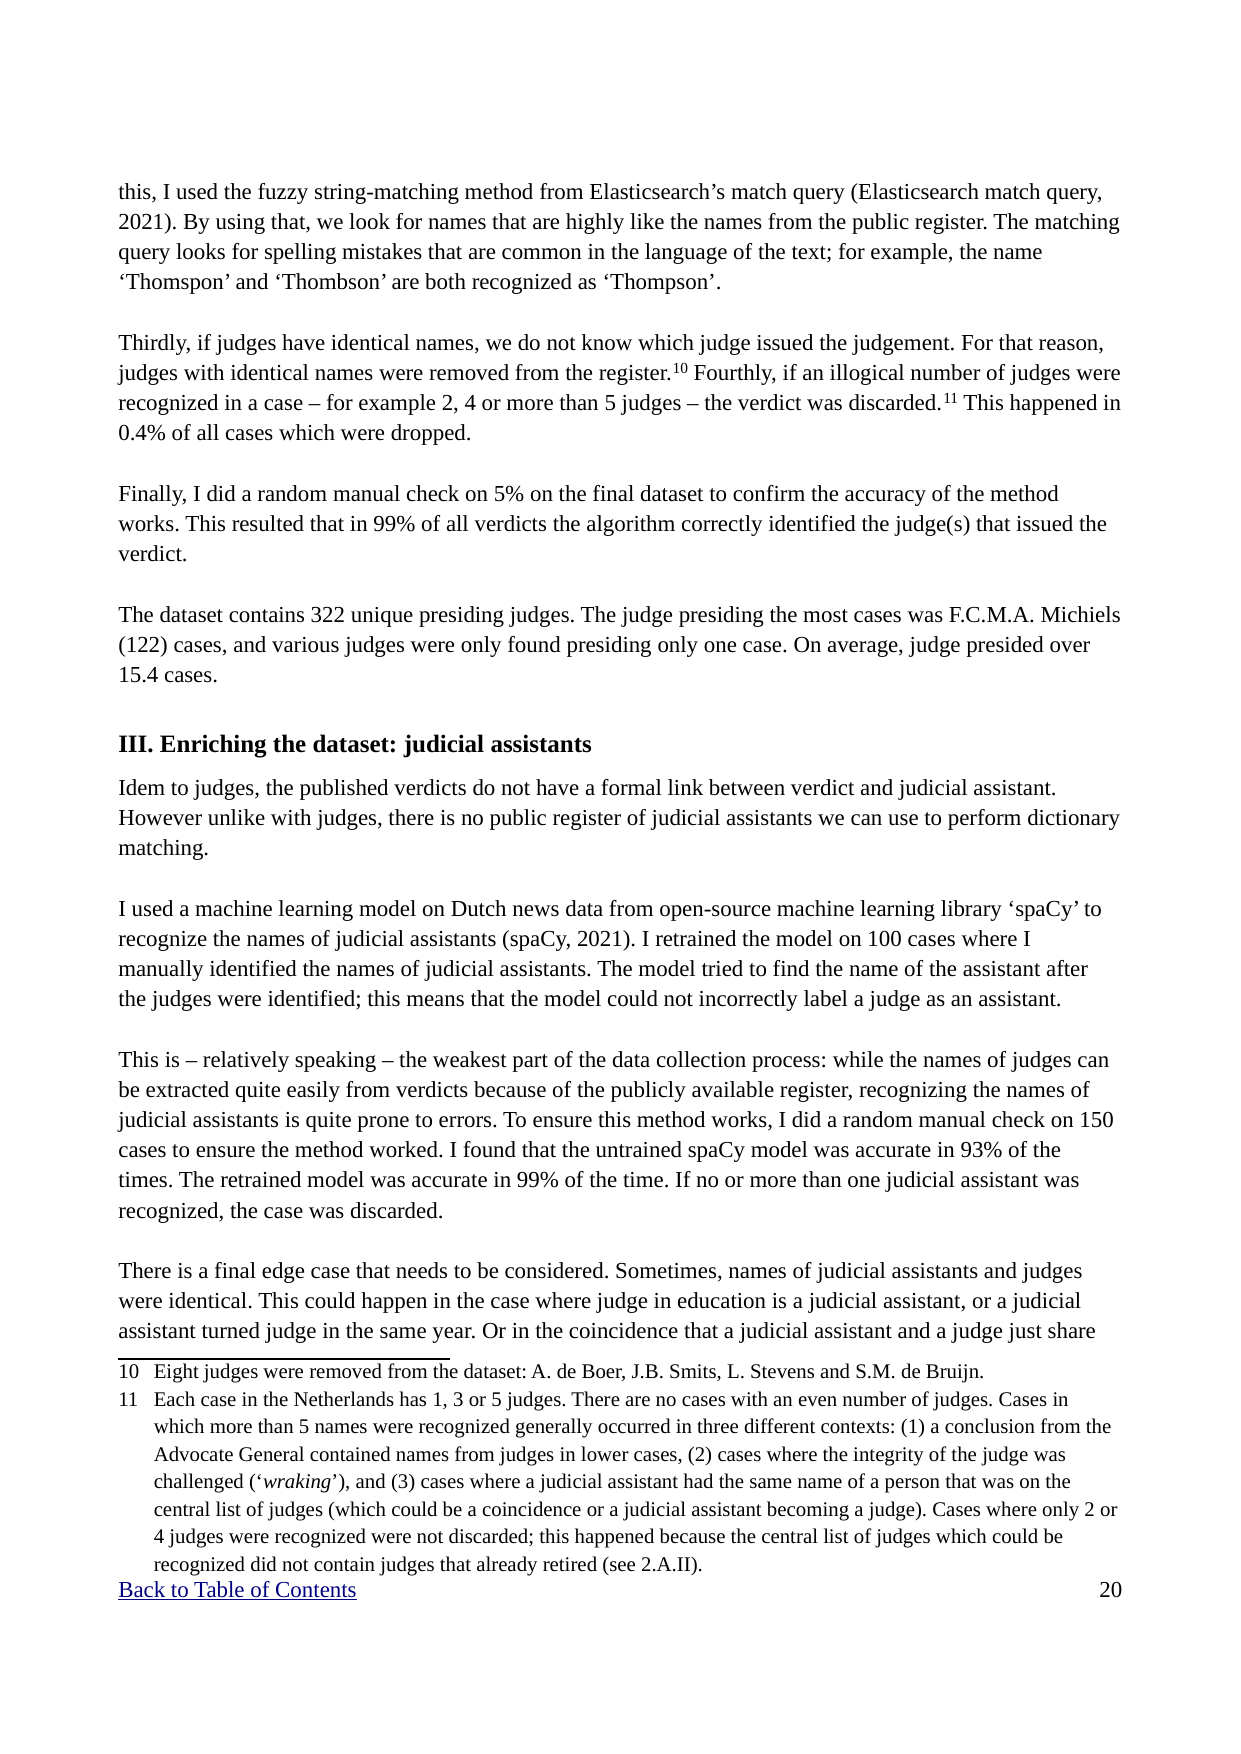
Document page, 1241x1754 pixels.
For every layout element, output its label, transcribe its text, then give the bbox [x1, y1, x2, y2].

text I used a machine learning model on Dutch news data from open-source machine learning library ‘spaCy’ to recognize the names of judicial assistants (spaCy, 2021). I retrained the model on 100 cases where I manually identified the names of judicial assistants. The model tried to find the name of the assistant after the judges were identified; this means that the model could not incorrectly label a judge as an assistant. [118, 894, 1122, 1012]
text This is – relatively speaking – the weakest part of the data collection process: while the names of judges can be extracted quite easily from verdicts because of the publicly available register, recognizing the names of judicial assistants is quite prone to errors. To ensure this method works, I did a random manual check on 150 cases to ensure the method worked. I found that the untrained spaCy model was accurate in 93% of the times. The retrained model was accurate in 99% of the time. If no or more than one judicial assistant was recognized, the case was discarded. [118, 1046, 1122, 1223]
subtitle III. Enriching the dataset: judicial assistants [118, 729, 1122, 757]
text The dataset contains 322 unique presiding judges. The judge presiding the most cases was F.C.M.A. Michiels (122) cases, and various judges were only found presiding only one case. On average, judge presided over 15.4 cases. [118, 601, 1122, 687]
text Idem to judges, the published verdicts do not have a formal link between verdict and judicial assistant. However unlike with judges, there is no public register of judicial assistants we can use to perform dictionary matching. [118, 774, 1122, 861]
text Finally, I did a random manual check on 5% on the final dataset to confirm the accuracy of the method works. This resulted that in 99% of all verdicts the algorithm correctly identified the judge(s) that issued the verdict. [118, 480, 1122, 567]
text Thirdly, if judges have identical names, we do not know which judge issued the judgement. For that reason, judges with identical names were removed from the register. Fourthly, if an illogical number of judges were recognized in a case – for example 2, 4 or more than 5 judges – the verdict was discarded. This happened in 0.4% of all cases which were dropped. [118, 329, 1122, 446]
text this, I used the fuzzy string-matching method from Elasticsearch’s match query (Elasticsearch match query, 2021). By using that, we look for names that are highly like the names from the public register. The matching query looks for spelling mistakes that are common in the language of the text; for example, the name ‘Thomspon’ and ‘Thombson’ are both recognized as ‘Thompson’. [118, 178, 1122, 295]
text Each case in the Netherlands has 1, 3 or 5 judges. There are no cases with an even number of judges. Cases in which more than 5 names were recognized generally occurred in three different contexts: (1) a conclusion from the Advocate General contained names from judges in lower cases, (2) cases where the integrity of the judge was challenged (‘wraking’), and (3) cases where a judicial assistant had the same name of a person that was on the central list of judges (which could be a coincidence or a judicial assistant becoming a judge). Cases where only 2 or 4 judges were recognized were not discarded; this happened because the central list of judges which could be recognized did not contain judges that already retired (see 2.A.II). [118, 1386, 1122, 1576]
text Eight judges were removed from the dataset: A. de Boer, J.B. Smits, L. Stevens and S.M. de Bruijn. [118, 1359, 1122, 1383]
text There is a final edge case that needs to be considered. Sometimes, names of judicial assistants and judges were identical. This could happen in the case where judge in education is a judicial assistant, or a judicial assistant turned judge in the same year. Or in the coincidence that a judicial assistant and a judge just share [118, 1257, 1122, 1344]
